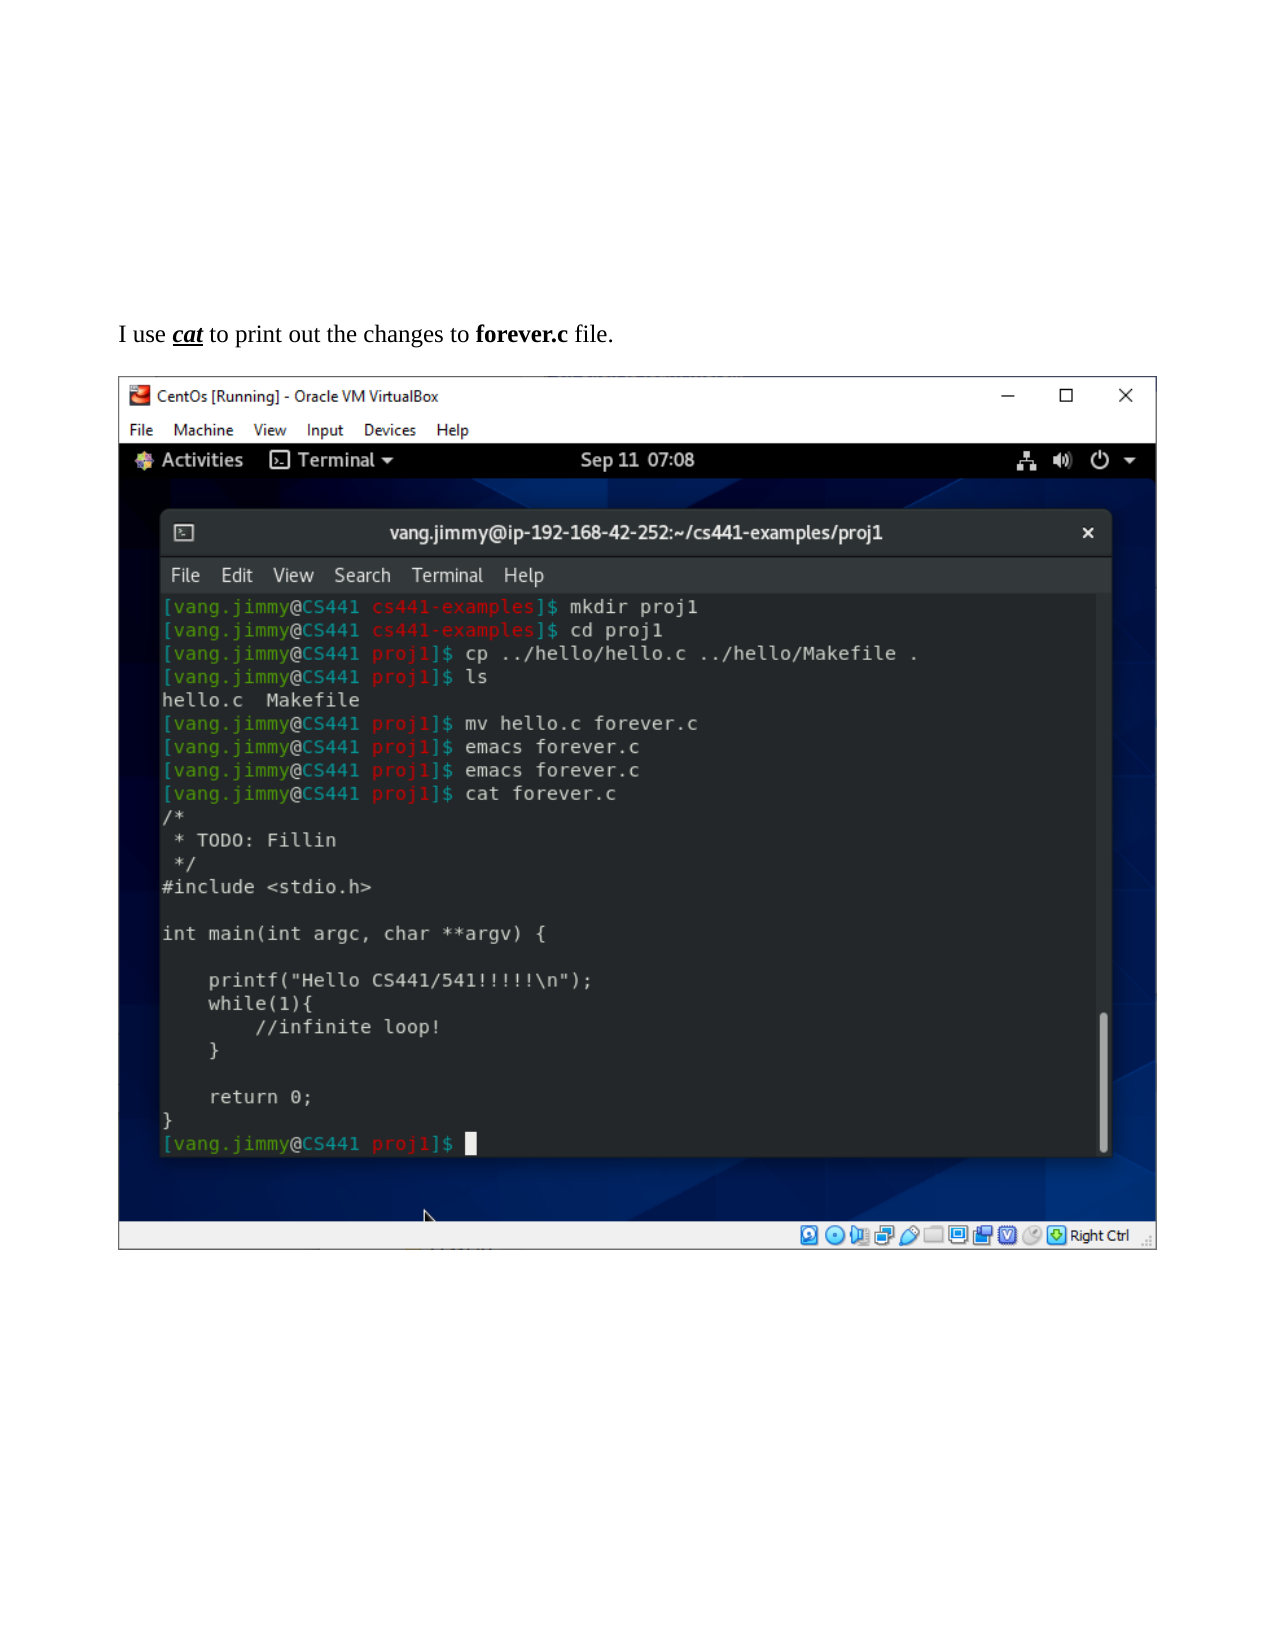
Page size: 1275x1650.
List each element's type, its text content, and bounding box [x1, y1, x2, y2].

text I use cat to print out the changes to forever.c file. [118, 319, 1157, 348]
picture [118, 376, 1157, 1250]
